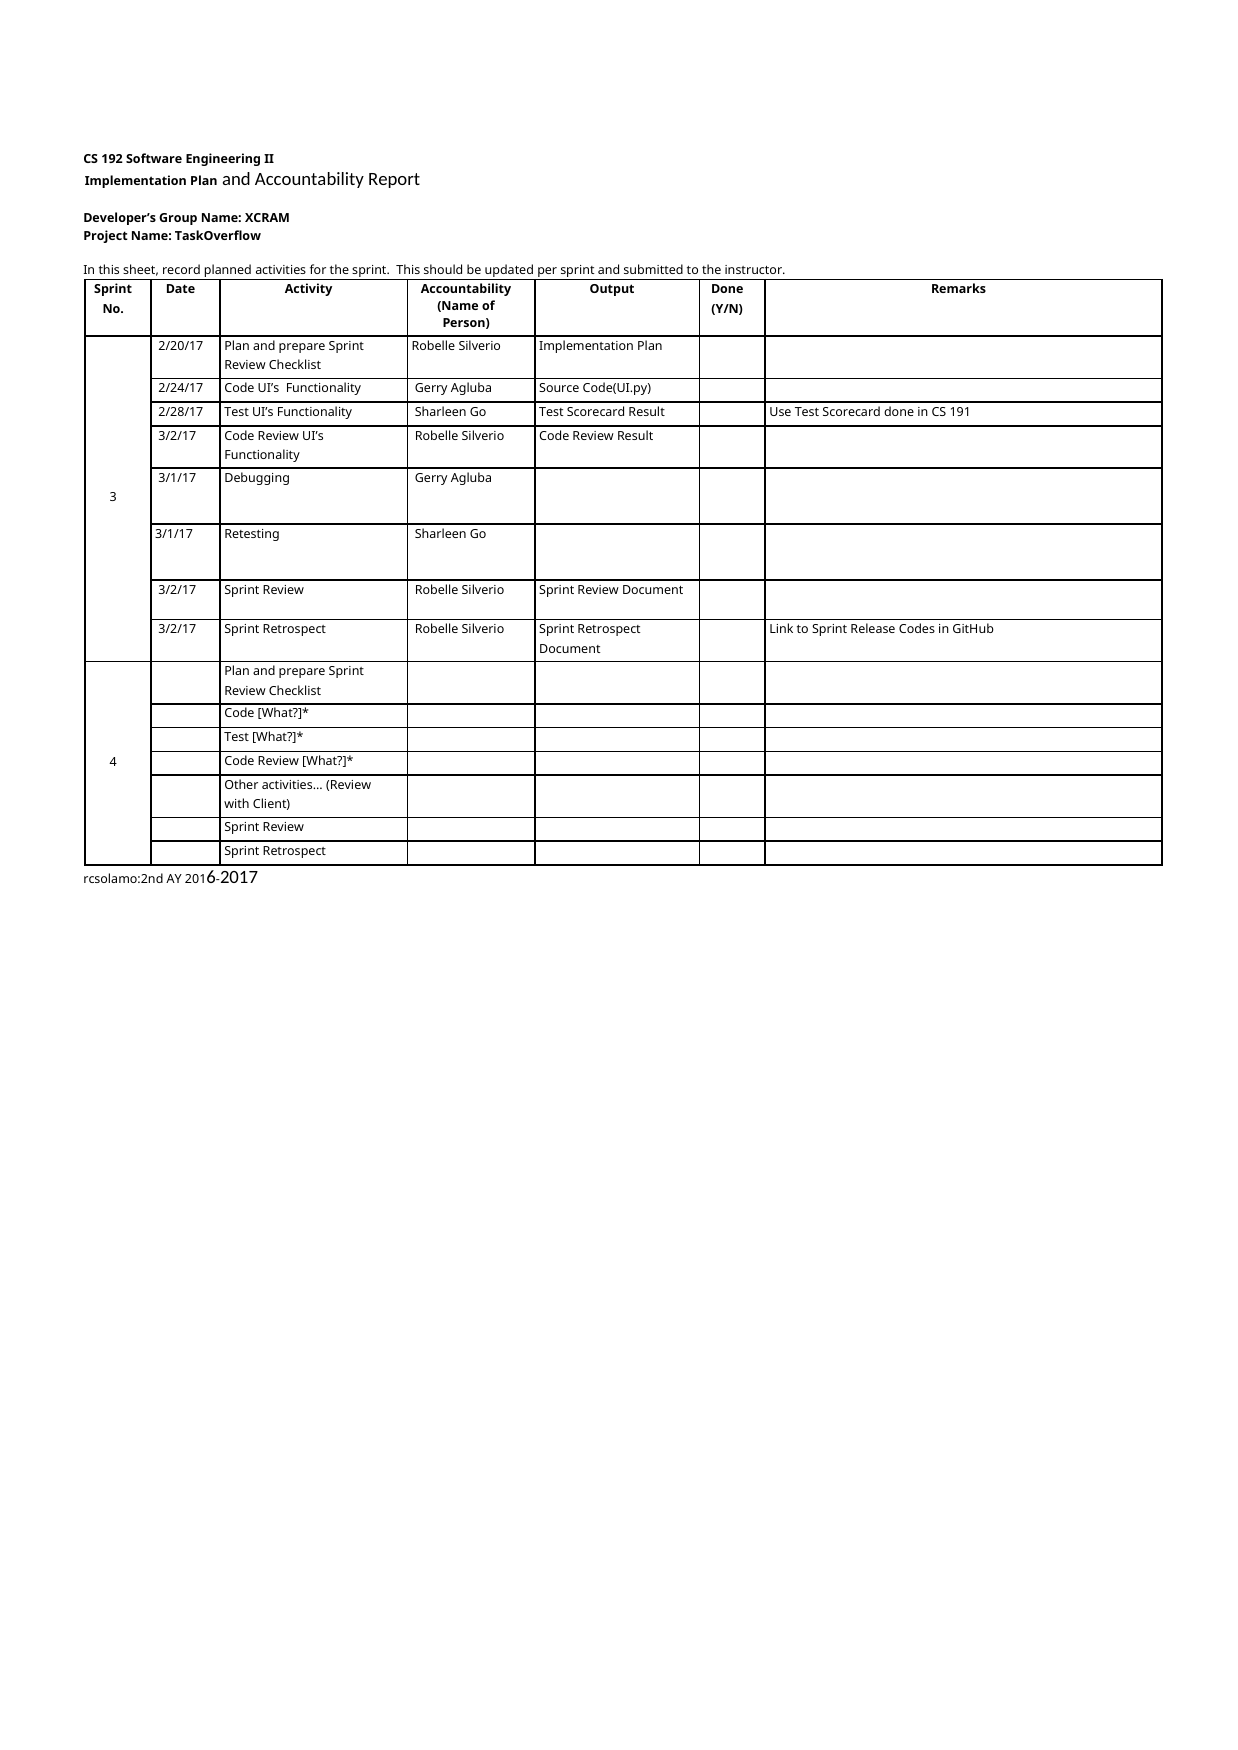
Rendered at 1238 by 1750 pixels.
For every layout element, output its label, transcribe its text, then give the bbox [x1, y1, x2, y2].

table_cell [766, 728, 1161, 751]
table_cell [408, 776, 534, 816]
table_cell Other activities... (Review with Client) [221, 776, 407, 816]
table_cell Sprint Review [221, 818, 407, 840]
text In this sheet, record planned activities for the sprint. This should be updated per sprint and submitted to the instructor. [83, 261, 1089, 278]
table_cell [700, 728, 764, 751]
table_cell [700, 427, 764, 467]
table_cell Robelle Silverio [408, 427, 534, 467]
table_cell Test Scorecard Result [536, 403, 699, 425]
table_cell [766, 752, 1161, 774]
table_cell Retesting [221, 525, 407, 579]
table_cell Link to Sprint Release Codes in GitHub [766, 620, 1161, 661]
table_cell Robelle Silverio [408, 581, 534, 619]
table_cell Test [What?]* [221, 728, 407, 751]
table_cell Plan and prepare Sprint Review Checklist [221, 337, 407, 377]
table_cell Code [What?]* [221, 705, 407, 727]
table_cell 2/28/17 [152, 403, 219, 425]
table_cell Sprint Review [221, 581, 407, 619]
table_cell [700, 379, 764, 401]
table_cell [700, 337, 764, 377]
table_cell [152, 818, 219, 840]
table_cell [766, 776, 1161, 816]
table_cell [766, 379, 1161, 401]
table_cell [152, 705, 219, 727]
table_cell [766, 818, 1161, 840]
table_cell [766, 842, 1161, 864]
table_cell [766, 337, 1161, 377]
table_cell [700, 776, 764, 816]
table_cell Code Review UI’s Functionality [221, 427, 407, 467]
text CS 192 Software Engineering II [83, 150, 1089, 167]
table_cell [408, 842, 534, 864]
table_header Output [536, 280, 699, 335]
table_cell Debugging [221, 469, 407, 523]
table_cell [700, 818, 764, 840]
table_cell [536, 662, 699, 703]
table_cell [536, 818, 699, 840]
table_cell 3 [86, 337, 150, 661]
table_cell 4 [86, 662, 150, 864]
table_cell [700, 620, 764, 661]
table_cell Sharleen Go [408, 525, 534, 579]
table_header Sprint No. [86, 280, 150, 335]
table_cell Implementation Plan [536, 337, 699, 377]
table_cell 3/1/17 [152, 469, 219, 523]
table_cell Robelle Silverio [408, 620, 534, 661]
table_cell Sprint Retrospect [221, 620, 407, 661]
table_cell [536, 752, 699, 774]
table_cell [408, 752, 534, 774]
text Project Name: TaskOverflow [83, 227, 1089, 244]
table_cell [766, 662, 1161, 703]
table_cell [700, 525, 764, 579]
table_cell Sprint Retrospect [221, 842, 407, 864]
table_cell [766, 581, 1161, 619]
table_cell [408, 728, 534, 751]
table_cell Sharleen Go [408, 403, 534, 425]
table_cell Source Code(UI.py) [536, 379, 699, 401]
table_cell Code UI’s Functionality [221, 379, 407, 401]
table_cell [700, 581, 764, 619]
table_cell [536, 525, 699, 579]
table_cell [152, 752, 219, 774]
table_cell [700, 752, 764, 774]
table_cell [536, 728, 699, 751]
table_header Activity [221, 280, 407, 335]
table_cell Code Review Result [536, 427, 699, 467]
table_cell 3/2/17 [152, 581, 219, 619]
table_header Remarks [766, 280, 1161, 335]
table_cell [766, 705, 1161, 727]
table_cell 3/2/17 [152, 427, 219, 467]
text Developer’s Group Name: XCRAM [83, 209, 1089, 226]
table_cell 2/24/17 [152, 379, 219, 401]
table_cell [700, 469, 764, 523]
table_cell [536, 705, 699, 727]
table_cell [536, 469, 699, 523]
table_cell 3/2/17 [152, 620, 219, 661]
table_cell [700, 403, 764, 425]
table_cell [536, 776, 699, 816]
table_cell Robelle Silverio [408, 337, 534, 377]
table_cell Sprint Retrospect Document [536, 620, 699, 661]
table_cell Use Test Scorecard done in CS 191 [766, 403, 1161, 425]
table_cell [152, 776, 219, 816]
table_cell [152, 728, 219, 751]
table_cell Gerry Agluba [408, 469, 534, 523]
table_header Done (Y/N) [700, 280, 764, 335]
table_cell Plan and prepare Sprint Review Checklist [221, 662, 407, 703]
table_cell [700, 705, 764, 727]
table_header Date [152, 280, 219, 335]
table_cell [766, 469, 1161, 523]
table_cell [408, 662, 534, 703]
table_cell [766, 427, 1161, 467]
text Implementation Plan and Accountability Report [84, 168, 1087, 191]
table_cell [408, 818, 534, 840]
table_cell [536, 842, 699, 864]
text rcsolamo:2nd AY 2016-2017 [83, 866, 1089, 889]
table_cell [700, 842, 764, 864]
table_cell Gerry Agluba [408, 379, 534, 401]
table_cell [766, 525, 1161, 579]
table_cell Code Review [What?]* [221, 752, 407, 774]
table_cell [152, 842, 219, 864]
table_cell [408, 705, 534, 727]
table_cell Sprint Review Document [536, 581, 699, 619]
table_header Accountability (Name of Person) [408, 280, 534, 335]
table_cell [700, 662, 764, 703]
table_cell 2/20/17 [152, 337, 219, 377]
table_cell [152, 662, 219, 703]
table_cell Test UI’s Functionality [221, 403, 407, 425]
table_cell 3/1/17 [152, 525, 219, 579]
